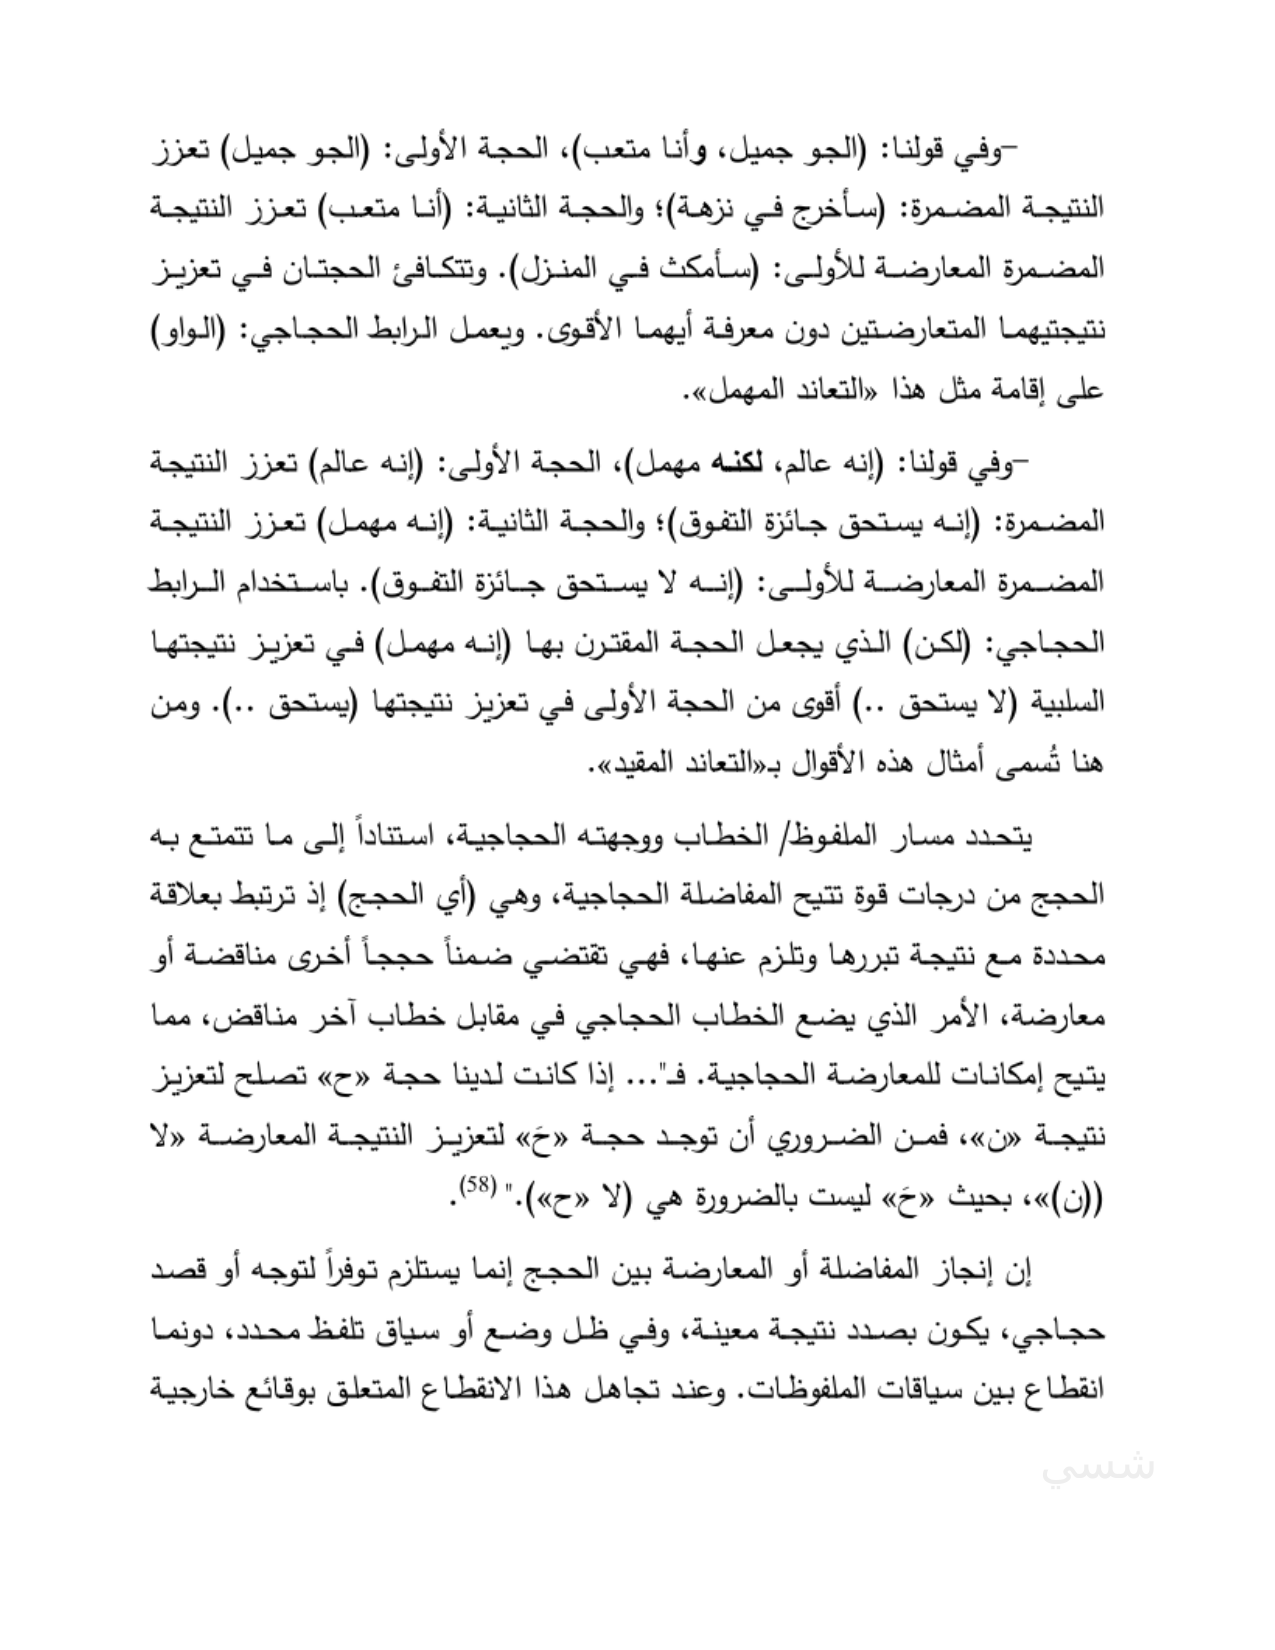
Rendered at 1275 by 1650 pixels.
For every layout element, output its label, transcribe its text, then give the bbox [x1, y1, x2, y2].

picture [118, 118, 1158, 1436]
text شسي [118, 1436, 1157, 1488]
